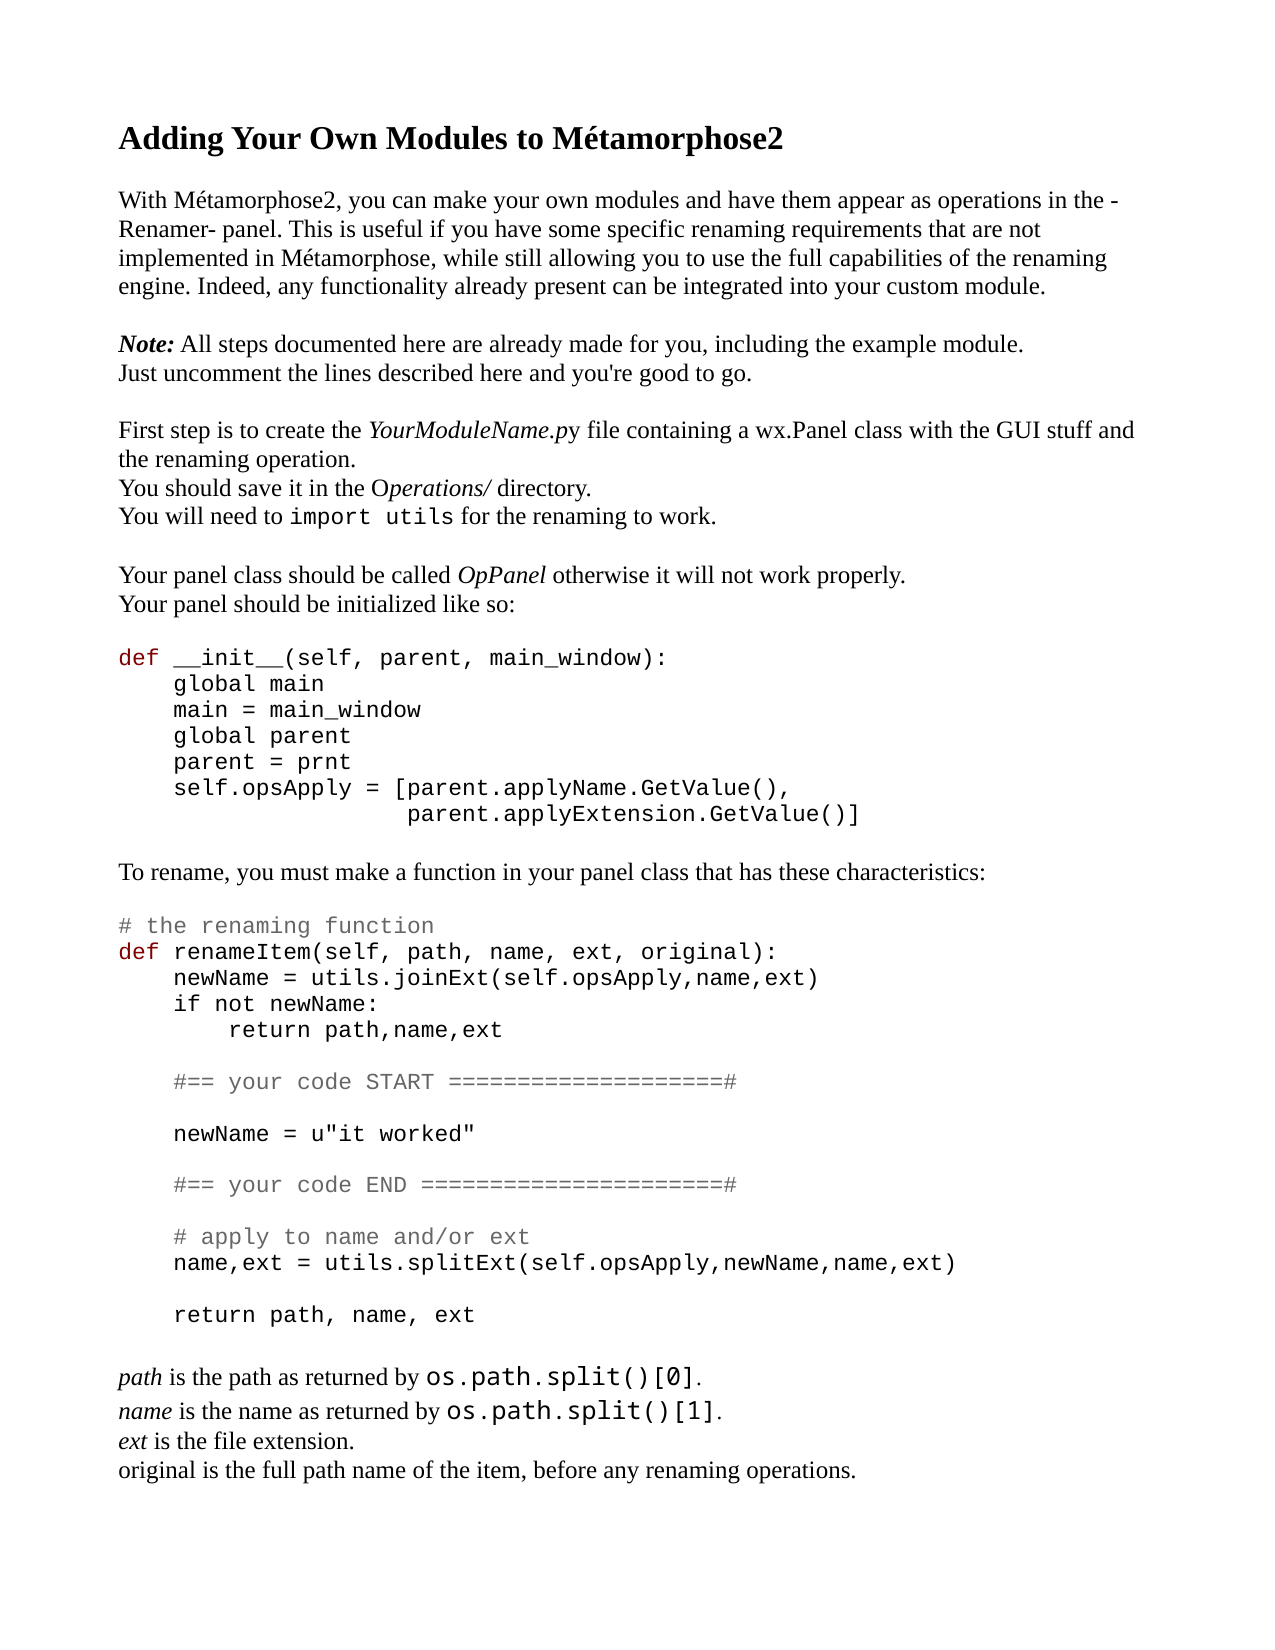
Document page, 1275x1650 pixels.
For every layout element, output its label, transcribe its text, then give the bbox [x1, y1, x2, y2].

text Adding Your Own Modules to Métamorphose2 With Métamorphose2, you can make your own modules and have them appear as operations in the -Renamer- panel. This is useful if you have some specific renaming requirements that are not implemented in Métamorphose, while still allowing you to use the full capabilities of the renaming engine. Indeed, any functionality already present can be integrated into your custom module. Note: All steps documented here are already made for you, including the example module. Just uncomment the lines described here and you're good to go. First step is to create the YourModuleName.py file containing a wx.Panel class with the GUI stuff and the renaming operation. You should save it in the Operations/ directory. You will need to import utils for the renaming to work. Your panel class should be called OpPanel otherwise it will not work properly. Your panel should be initialized like so: def __init__(self, parent, main_window): global main main = main_window global parent parent = prnt self.opsApply = [parent.applyName.GetValue(), parent.applyExtension.GetValue()] To rename, you must make a function in your panel class that has these characteristics: # the renaming function def renameItem(self, path, name, ext, original): newName = utils.joinExt(self.opsApply,name,ext) if not newName: return path,name,ext #== your code START ====================# newName = u"it worked" #== your code END ======================# # apply to name and/or ext name,ext = utils.splitExt(self.opsApply,newName,name,ext) return path, name, ext path is the path as returned by os.path.split()[0]. name is the name as returned by os.path.split()[1]. ext is the file extension. original is the full path name of the item, before any renaming operations. [118, 118, 1157, 1513]
